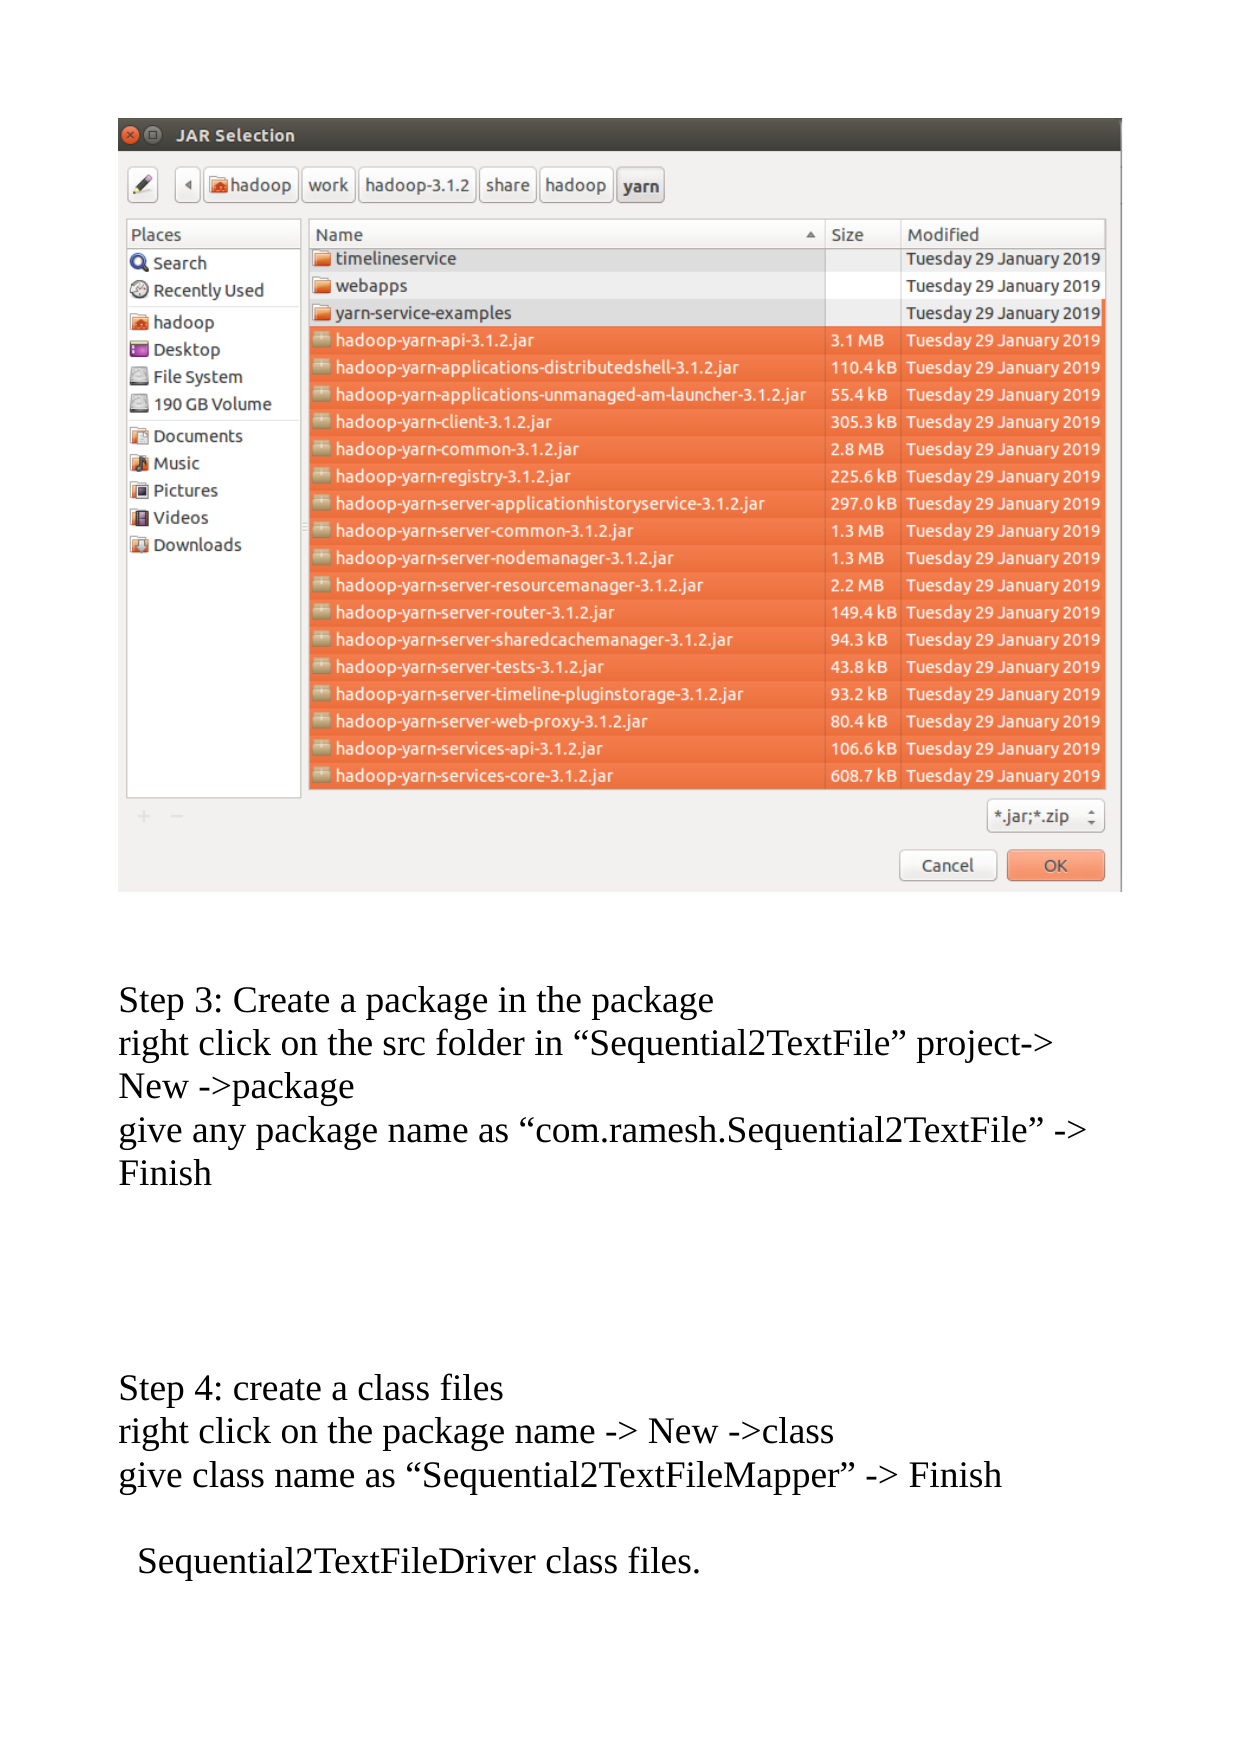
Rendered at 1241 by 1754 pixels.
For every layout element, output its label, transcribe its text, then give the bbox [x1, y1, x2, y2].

text right click on the src folder in “Sequential2TextFile” project-> New ->package [118, 1021, 1122, 1107]
text Sequential2TextFileDriver class files. [118, 1538, 1122, 1581]
text give class name as “Sequential2TextFileMapper” -> Finish [118, 1452, 1122, 1495]
text right click on the package name -> New ->class [118, 1409, 1122, 1452]
picture [118, 118, 1123, 892]
text Step 4: create a class files [118, 1366, 1122, 1409]
text give any package name as “com.ramesh.Sequential2TextFile” -> Finish [118, 1107, 1122, 1193]
text Step 3: Create a package in the package [118, 978, 1122, 1021]
